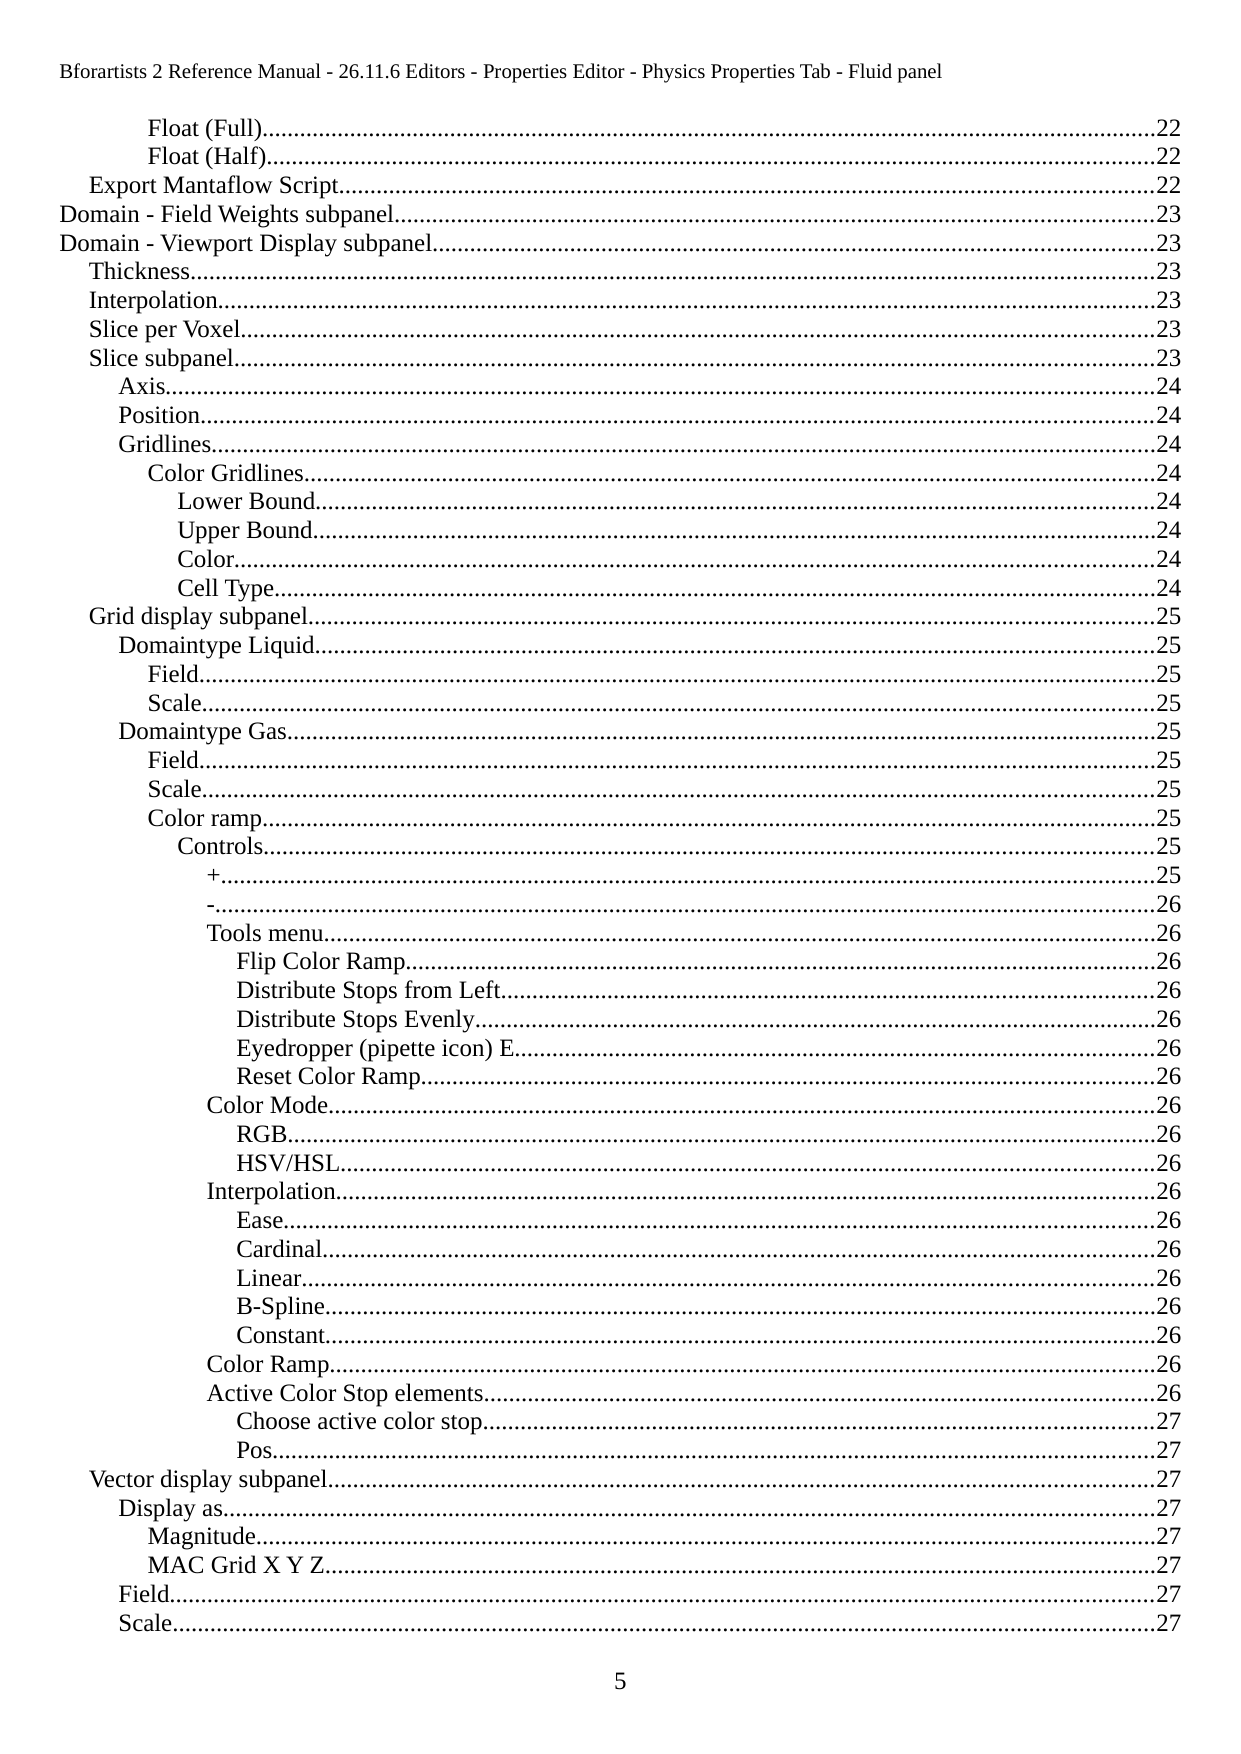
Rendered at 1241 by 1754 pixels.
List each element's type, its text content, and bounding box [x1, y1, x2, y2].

text Eyedropper (pipette icon) E 26 [236, 1033, 1181, 1061]
text Gridlines 24 [118, 429, 1181, 458]
text Magnitude 27 [147, 1521, 1181, 1550]
text Position 24 [118, 400, 1181, 429]
text Tools menu 26 [206, 918, 1181, 946]
text Color 24 [177, 544, 1181, 573]
text RGB 26 [236, 1119, 1181, 1148]
text + 25 [206, 860, 1181, 889]
text Vector display subpanel 27 [88, 1464, 1181, 1493]
text Float (Half) 22 [147, 141, 1181, 170]
text Display as 27 [118, 1493, 1181, 1521]
text Field 25 [147, 745, 1181, 774]
text Domain - Viewport Display subpanel 23 [59, 228, 1181, 256]
text Constant 26 [236, 1320, 1181, 1349]
text Linear 26 [236, 1263, 1181, 1291]
text Grid display subpanel 25 [88, 601, 1181, 630]
text Ease 26 [236, 1205, 1181, 1234]
text Color ramp 25 [147, 803, 1181, 831]
text Choose active color stop 27 [236, 1406, 1181, 1435]
text Distribute Stops from Left 26 [236, 975, 1181, 1004]
text B-Spline 26 [236, 1291, 1181, 1320]
text Active Color Stop elements 26 [206, 1378, 1181, 1406]
text Distribute Stops Evenly 26 [236, 1004, 1181, 1033]
text Scale 25 [147, 774, 1181, 803]
text Float (Full) 22 [147, 113, 1181, 141]
text Domain - Field Weights subpanel 23 [59, 199, 1181, 228]
text Export Mantaflow Script 22 [88, 170, 1181, 199]
text Slice subpanel 23 [88, 343, 1181, 371]
text Color Ramp 26 [206, 1349, 1181, 1378]
text Field 25 [147, 659, 1181, 688]
text Interpolation 26 [206, 1176, 1181, 1205]
text Upper Bound 24 [177, 515, 1181, 544]
text Domaintype Gas 25 [118, 716, 1181, 745]
text Lower Bound 24 [177, 486, 1181, 515]
text HSV/HSL 26 [236, 1148, 1181, 1176]
text Flip Color Ramp 26 [236, 946, 1181, 975]
text Scale 25 [147, 688, 1181, 716]
text Cardinal 26 [236, 1234, 1181, 1263]
text Controls 25 [177, 831, 1181, 860]
text Interpolation 23 [88, 285, 1181, 314]
text Color Gridlines 24 [147, 458, 1181, 486]
text - 26 [206, 889, 1181, 918]
text Thickness 23 [88, 256, 1181, 285]
text Field 27 [118, 1579, 1181, 1608]
text MAC Grid X Y Z 27 [147, 1550, 1181, 1579]
text Slice per Voxel 23 [88, 314, 1181, 343]
text Pos 27 [236, 1435, 1181, 1464]
text Axis 24 [118, 371, 1181, 400]
text Domaintype Liquid 25 [118, 630, 1181, 659]
text Cell Type 24 [177, 573, 1181, 601]
text Reset Color Ramp 26 [236, 1061, 1181, 1090]
text Scale 27 [118, 1608, 1181, 1636]
text Color Mode 26 [206, 1090, 1181, 1119]
